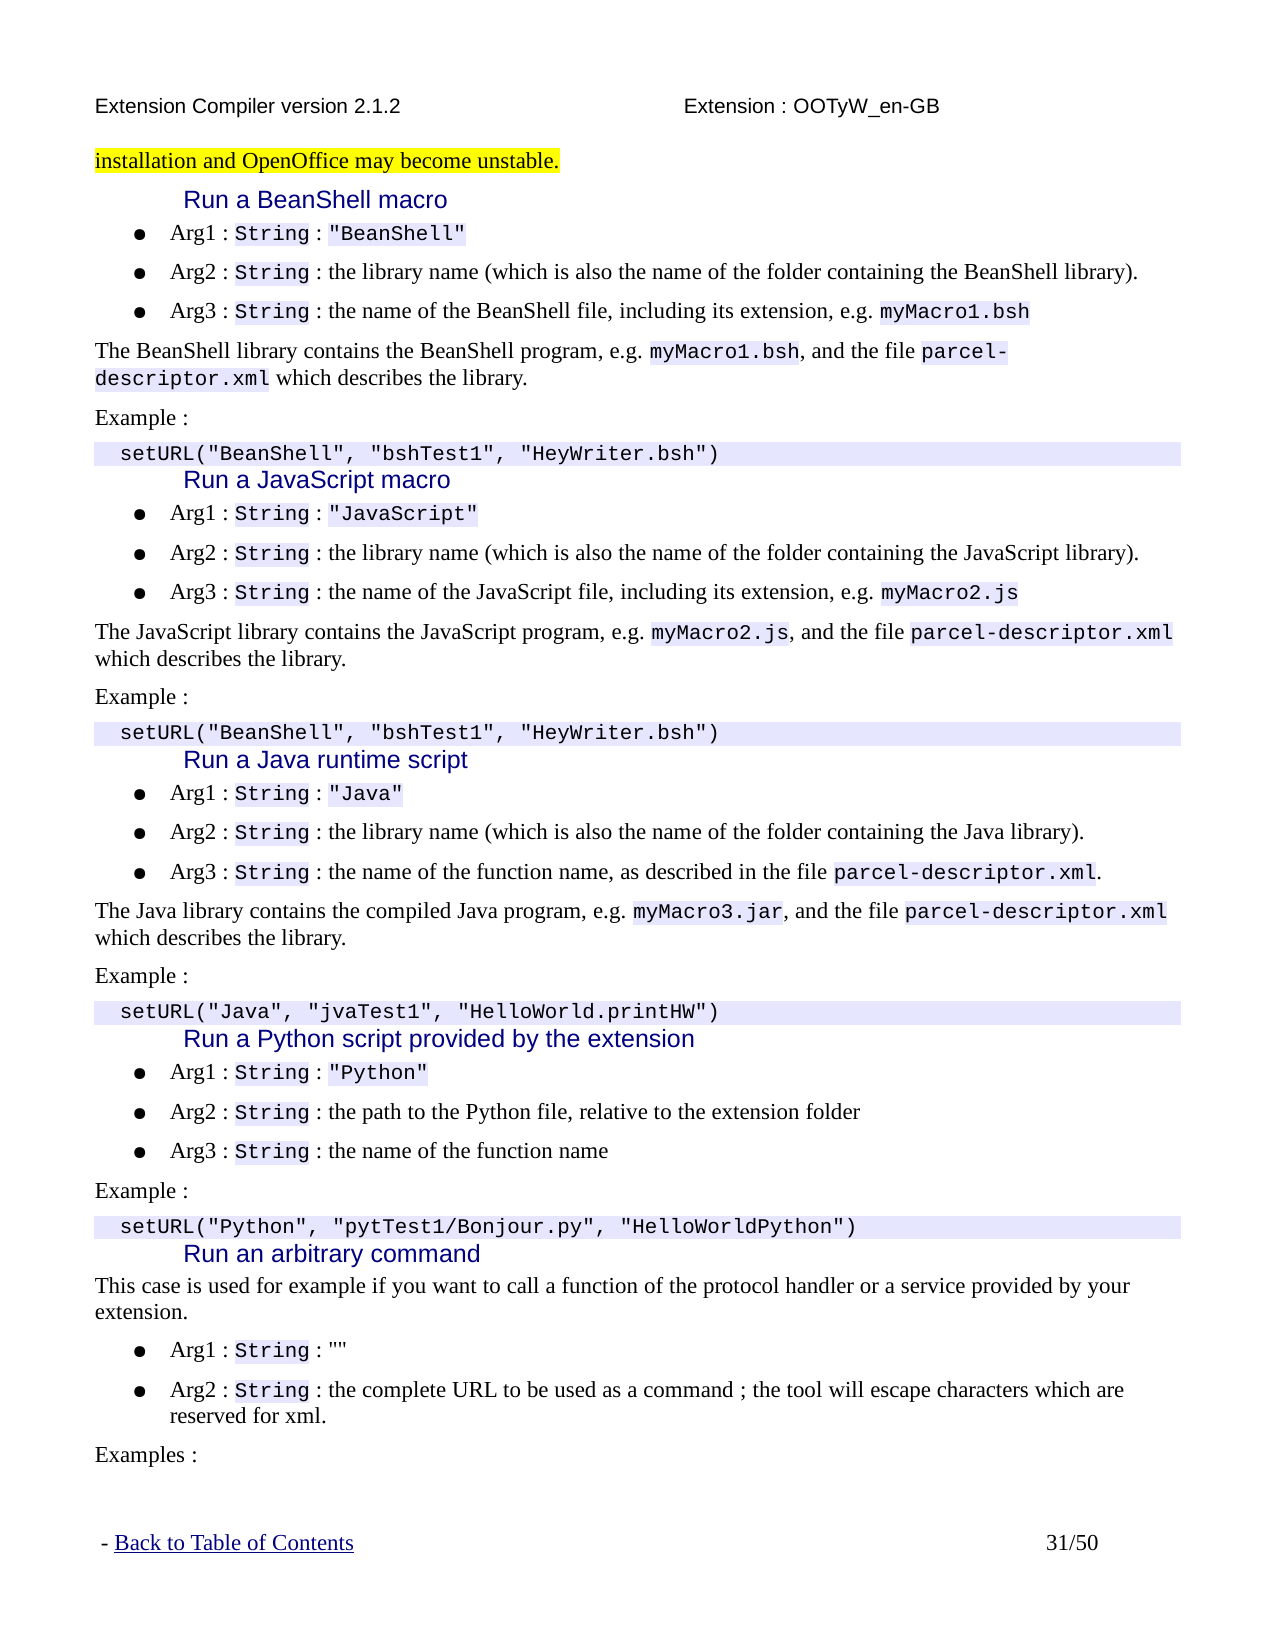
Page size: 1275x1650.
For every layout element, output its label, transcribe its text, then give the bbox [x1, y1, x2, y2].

text Example : [94, 684, 1181, 709]
text Example : [94, 963, 1181, 989]
text Examples : [94, 1441, 1181, 1467]
text setURL("Java", "jvaTest1", "HelloWorld.printHW") [94, 1001, 1181, 1025]
subtitle Run an arbitrary command [183, 1239, 1181, 1267]
text setURL("Python", "pytTest1/Bonjour.py", "HelloWorldPython") [94, 1216, 1181, 1239]
list Arg3 : String : the name of the JavaScript file, including its extension, e.g. myMacro2.js [132, 579, 1181, 606]
text setURL("BeanShell", "bshTest1", "HeyWriter.bsh") [94, 442, 1181, 466]
subtitle Run a JavaScript macro [183, 466, 1181, 494]
list Arg3 : String : the name of the function name [132, 1138, 1181, 1165]
text The BeanShell library contains the BeanShell program, e.g. myMacro1.bsh, and the file parcel-descriptor.xml which describes the library. [94, 338, 1181, 392]
list Arg1 : String : "Python" [132, 1059, 1181, 1086]
list Arg2 : String : the complete URL to be used as a command ; the tool will escape characters which are reserved for xml. [132, 1376, 1181, 1429]
list Arg2 : String : the library name (which is also the name of the folder containing the Java library). [132, 819, 1181, 846]
list Arg2 : String : the library name (which is also the name of the folder containing the JavaScript library). [132, 540, 1181, 567]
list Arg1 : String : "BeanShell" [132, 219, 1181, 246]
list Arg1 : String : "JavaScript" [132, 500, 1181, 527]
list Arg3 : String : the name of the BeanShell file, including its extension, e.g. myMacro1.bsh [132, 298, 1181, 325]
list Arg2 : String : the path to the Python file, relative to the extension folder [132, 1098, 1181, 1126]
list Arg1 : String : "" [132, 1337, 1181, 1364]
list Arg3 : String : the name of the function name, as described in the file parcel-descriptor.xml. [132, 859, 1181, 886]
text Example : [94, 404, 1181, 430]
text Example : [94, 1177, 1181, 1203]
list Arg2 : String : the library name (which is also the name of the folder containing the BeanShell library). [132, 259, 1181, 286]
text setURL("BeanShell", "bshTest1", "HeyWriter.bsh") [94, 722, 1181, 746]
subtitle Run a BeanShell macro [183, 186, 1181, 213]
text installation and OpenOffice may become unstable. [94, 147, 1181, 173]
text This case is used for example if you want to call a function of the protocol handler or a service provided by your extension. [94, 1273, 1181, 1324]
list Arg1 : String : "Java" [132, 780, 1181, 807]
subtitle Run a Python script provided by the extension [183, 1025, 1181, 1053]
text The JavaScript library contains the JavaScript program, e.g. myMacro2.js, and the file parcel-descriptor.xml which describes the library. [94, 619, 1181, 671]
text The Java library contains the compiled Java program, e.g. myMacro3.jar, and the file parcel-descriptor.xml which describes the library. [94, 898, 1181, 951]
subtitle Run a Java runtime script [183, 746, 1181, 774]
